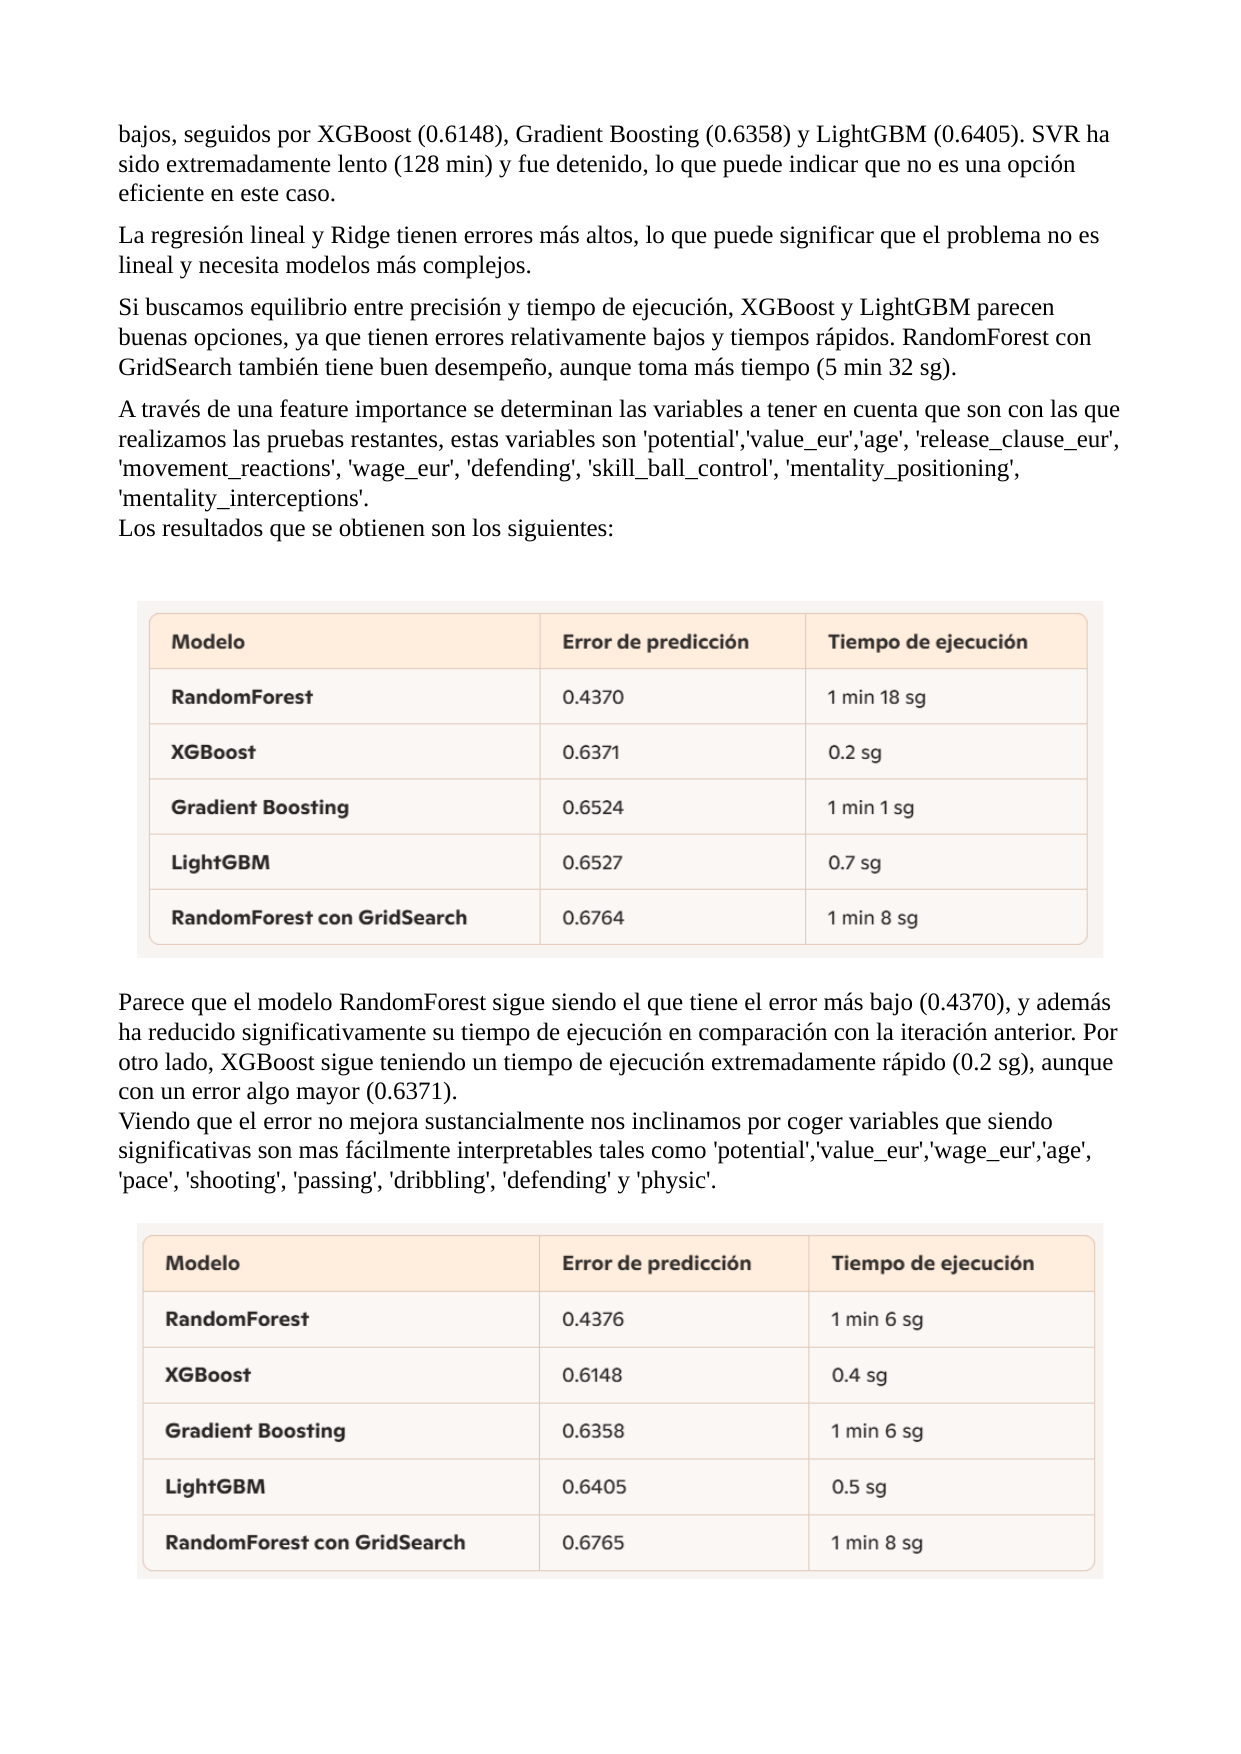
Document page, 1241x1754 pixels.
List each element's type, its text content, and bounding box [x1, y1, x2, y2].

text Viendo que el error no mejora sustancialmente nos inclinamos por coger variables que siendo significativas son mas fácilmente interpretables tales como 'potential','value_eur','wage_eur','age', 'pace', 'shooting', 'passing', 'dribbling', 'defending' y 'physic'. [118, 1105, 1122, 1194]
text Si buscamos equilibrio entre precisión y tiempo de ejecución, XGBoost y LightGBM parecen buenas opciones, ya que tienen errores relativamente bajos y tiempos rápidos. RandomForest con GridSearch también tiene buen desempeño, aunque toma más tiempo (5 min 32 sg). [118, 292, 1122, 381]
text Parece que el modelo RandomForest sigue siendo el que tiene el error más bajo (0.4370), y además ha reducido significativamente su tiempo de ejecución en comparación con la iteración anterior. Por otro lado, XGBoost sigue teniendo un tiempo de ejecución extremadamente rápido (0.2 sg), aunque con un error algo mayor (0.6371). [118, 986, 1122, 1105]
picture [136, 601, 1104, 958]
picture [136, 1223, 1104, 1579]
text bajos, seguidos por XGBoost (0.6148), Gradient Boosting (0.6358) y LightGBM (0.6405). SVR ha sido extremadamente lento (128 min) y fue detenido, lo que puede indicar que no es una opción eficiente en este caso. [118, 118, 1122, 207]
text La regresión lineal y Ridge tienen errores más altos, lo que puede significar que el problema no es lineal y necesita modelos más complejos. [118, 220, 1122, 279]
text Los resultados que se obtienen son los siguientes: [118, 512, 1122, 542]
text A través de una feature importance se determinan las variables a tener en cuenta que son con las que realizamos las pruebas restantes, estas variables son 'potential','value_eur','age', 'release_clause_eur', 'movement_reactions', 'wage_eur', 'defending', 'skill_ball_control', 'mentality_positioning', 'mentality_interceptions'. [118, 393, 1122, 512]
